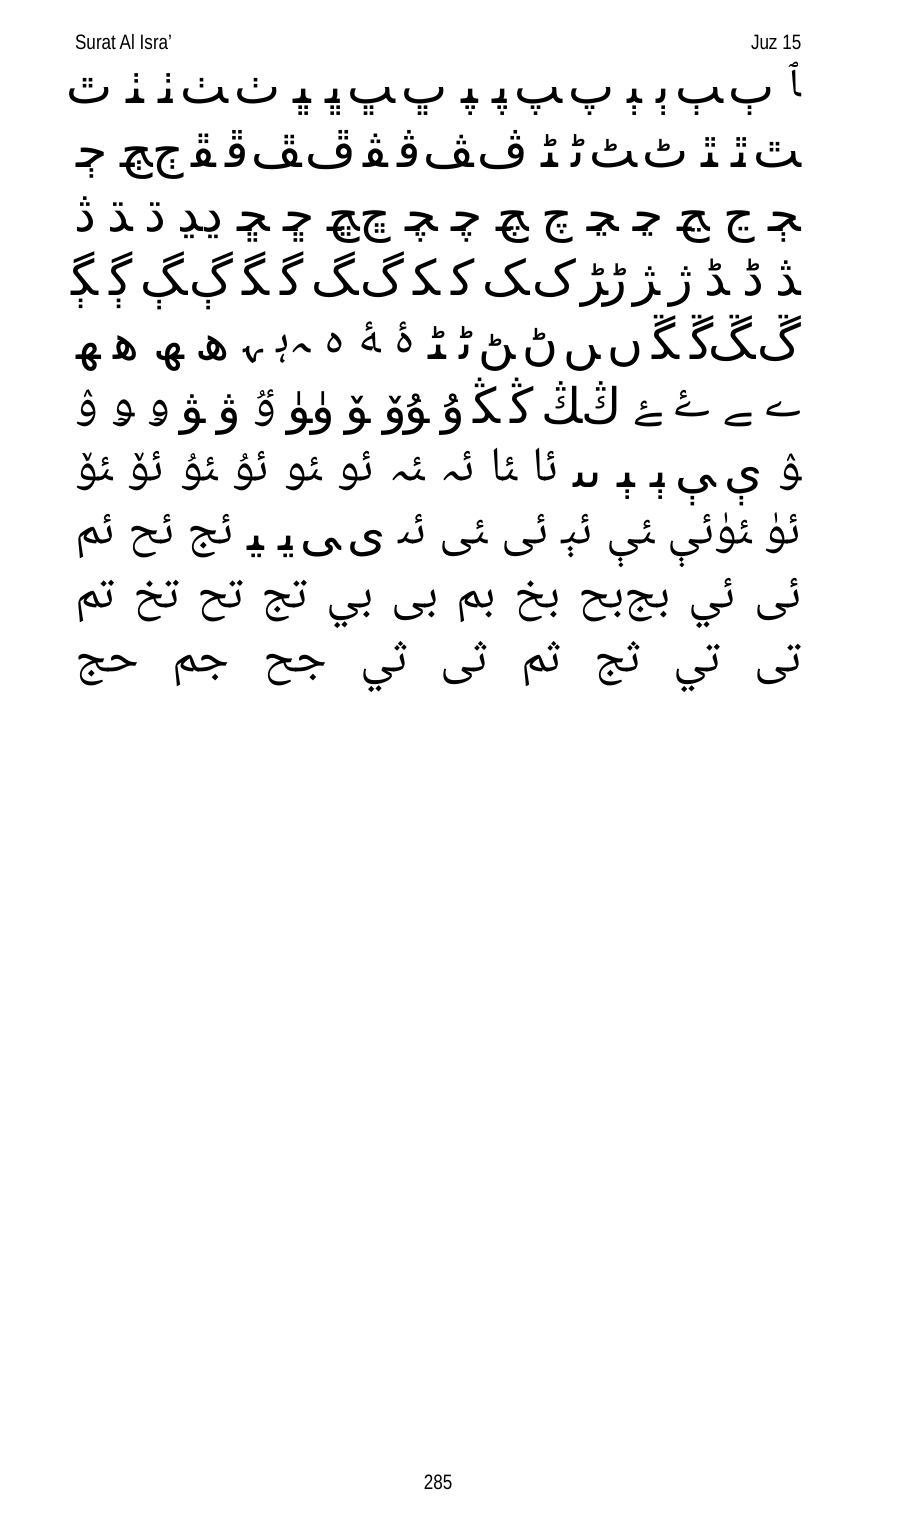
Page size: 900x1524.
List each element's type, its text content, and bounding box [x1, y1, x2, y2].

text ﭑ ﭒ ﭓ ﭔ ﭕ ﭖ ﭗ ﭘ ﭙ ﭚ ﭛ ﭜ ﭝ ﭞ ﭟ ﭠ ﭡ ﭢ ﭣ ﭤ ﭥ ﭦ ﭧ ﭨ ﭩ ﭪ ﭫ ﭬ ﭭ ﭮ ﭯ ﭰ ﭱ ﭲﭳ ﭴ ﭵ ﭶ ﭷ ﭸ ﭹ ﭺ ﭻ ﭼ ﭽ ﭾﭿ ﮀ ﮁ ﮂﮃ ﮄ ﮅ ﮆ ﮇ ﮈ ﮉ ﮊ ﮋ ﮌﮍ ﮎ ﮏ ﮐ ﮑ ﮒ ﮓ ﮔ ﮕ ﮖ ﮗ ﮘ ﮙ ﮚ ﮛﮜ ﮝ ﮞ ﮟ ﮠ ﮡ ﮢ ﮣ ﮤ ﮥ ﮦ ﮧﮨ ﮩ ﮪ ﮫ ﮬ ﮭ ﮮ ﮯ ﮰ ﮱ ﯓ ﯔ ﯕ ﯖ ﯗ ﯘﯙ ﯚ ﯛﯜ ﯝ ﯞ ﯟ ﯠ ﯡ ﯢ ﯣ ﯤ ﯥ ﯦ ﯧ ﯨﯩ ﯪ ﯫ ﯬ ﯭ ﯮ ﯯ ﯰ ﯱ ﯲ ﯳ ﯴ ﯵﯶ ﯷ ﯸ ﯹ ﯺ ﯻ ﯼ ﯽ ﯾ ﯿ ﰀ ﰁ ﰂ ﰃ ﰄ ﰅﰆ ﰇ ﰈ ﰉ ﰊ ﰋ ﰌ ﰍ ﰎ ﰏ ﰐ ﰑ ﰒ ﰓ ﰔ ﰕ ﰖ ﰗ [75, 60, 801, 698]
